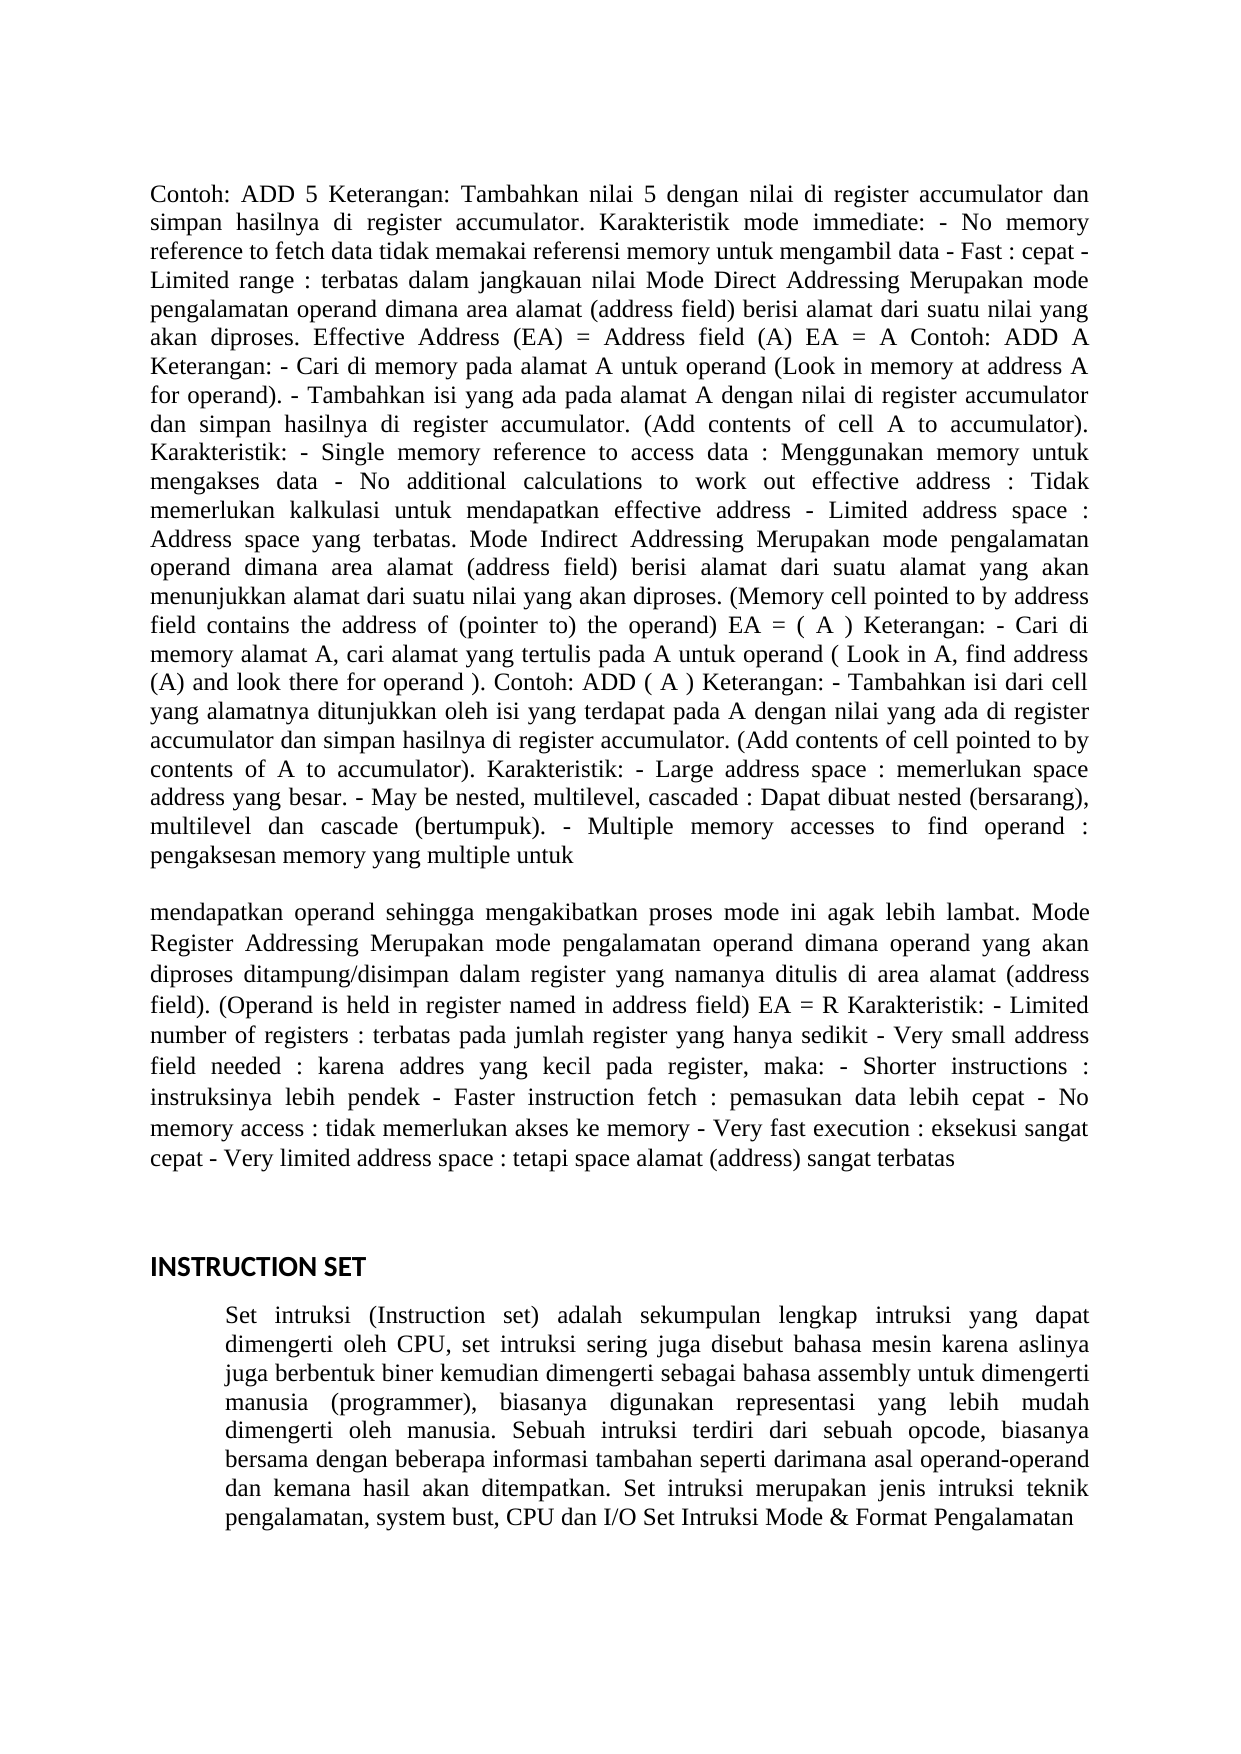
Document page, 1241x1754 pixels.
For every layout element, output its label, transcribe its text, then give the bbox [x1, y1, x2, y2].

text Contoh: ADD 5 Keterangan: Tambahkan nilai 5 dengan nilai di register accumulator dan simpan hasilnya di register accumulator. Karakteristik mode immediate: - No memory reference to fetch data tidak memakai referensi memory untuk mengambil data - Fast : cepat - Limited range : terbatas dalam jangkauan nilai Mode Direct Addressing Merupakan mode pengalamatan operand dimana area alamat (address field) berisi alamat dari suatu nilai yang akan diproses. Effective Address (EA) = Address field (A) EA = A Contoh: ADD A Keterangan: - Cari di memory pada alamat A untuk operand (Look in memory at address A for operand). - Tambahkan isi yang ada pada alamat A dengan nilai di register accumulator dan simpan hasilnya di register accumulator. (Add contents of cell A to accumulator). Karakteristik: - Single memory reference to access data : Menggunakan memory untuk mengakses data - No additional calculations to work out effective address : Tidak memerlukan kalkulasi untuk mendapatkan effective address - Limited address space : Address space yang terbatas. Mode Indirect Addressing Merupakan mode pengalamatan operand dimana area alamat (address field) berisi alamat dari suatu alamat yang akan menunjukkan alamat dari suatu nilai yang akan diproses. (Memory cell pointed to by address field contains the address of (pointer to) the operand) EA = ( A ) Keterangan: - Cari di memory alamat A, cari alamat yang tertulis pada A untuk operand ( Look in A, find address (A) and look there for operand ). Contoh: ADD ( A ) Keterangan: - Tambahkan isi dari cell yang alamatnya ditunjukkan oleh isi yang terdapat pada A dengan nilai yang ada di register accumulator dan simpan hasilnya di register accumulator. (Add contents of cell pointed to by contents of A to accumulator). Karakteristik: - Large address space : memerlukan space address yang besar. - May be nested, multilevel, cascaded : Dapat dibuat nested (bersarang), multilevel dan cascade (bertumpuk). - Multiple memory accesses to find operand : pengaksesan memory yang multiple untuk [150, 179, 1090, 869]
text mendapatkan operand sehingga mengakibatkan proses mode ini agak lebih lambat. Mode Register Addressing Merupakan mode pengalamatan operand dimana operand yang akan diproses ditampung/disimpan dalam register yang namanya ditulis di area alamat (address field). (Operand is held in register named in address field) EA = R Karakteristik: - Limited number of registers : terbatas pada jumlah register yang hanya sedikit - Very small address field needed : karena addres yang kecil pada register, maka: - Shorter instructions : instruksinya lebih pendek - Faster instruction fetch : pemasukan data lebih cepat - No memory access : tidak memerlukan akses ke memory - Very fast execution : eksekusi sangat cepat - Very limited address space : tetapi space alamat (address) sangat terbatas [150, 897, 1090, 1172]
text INSTRUCTION SET [150, 1248, 1090, 1284]
list Set intruksi (Instruction set) adalah sekumpulan lengkap intruksi yang dapat dimengerti oleh CPU, set intruksi sering juga disebut bahasa mesin karena aslinya juga berbentuk biner kemudian dimengerti sebagai bahasa assembly untuk dimengerti manusia (programmer), biasanya digunakan representasi yang lebih mudah dimengerti oleh manusia. Sebuah intruksi terdiri dari sebuah opcode, biasanya bersama dengan beberapa informasi tambahan seperti darimana asal operand-operand dan kemana hasil akan ditempatkan. Set intruksi merupakan jenis intruksi teknik pengalamatan, system bust, CPU dan I/O Set Intruksi Mode & Format Pengalamatan [225, 1301, 1090, 1531]
